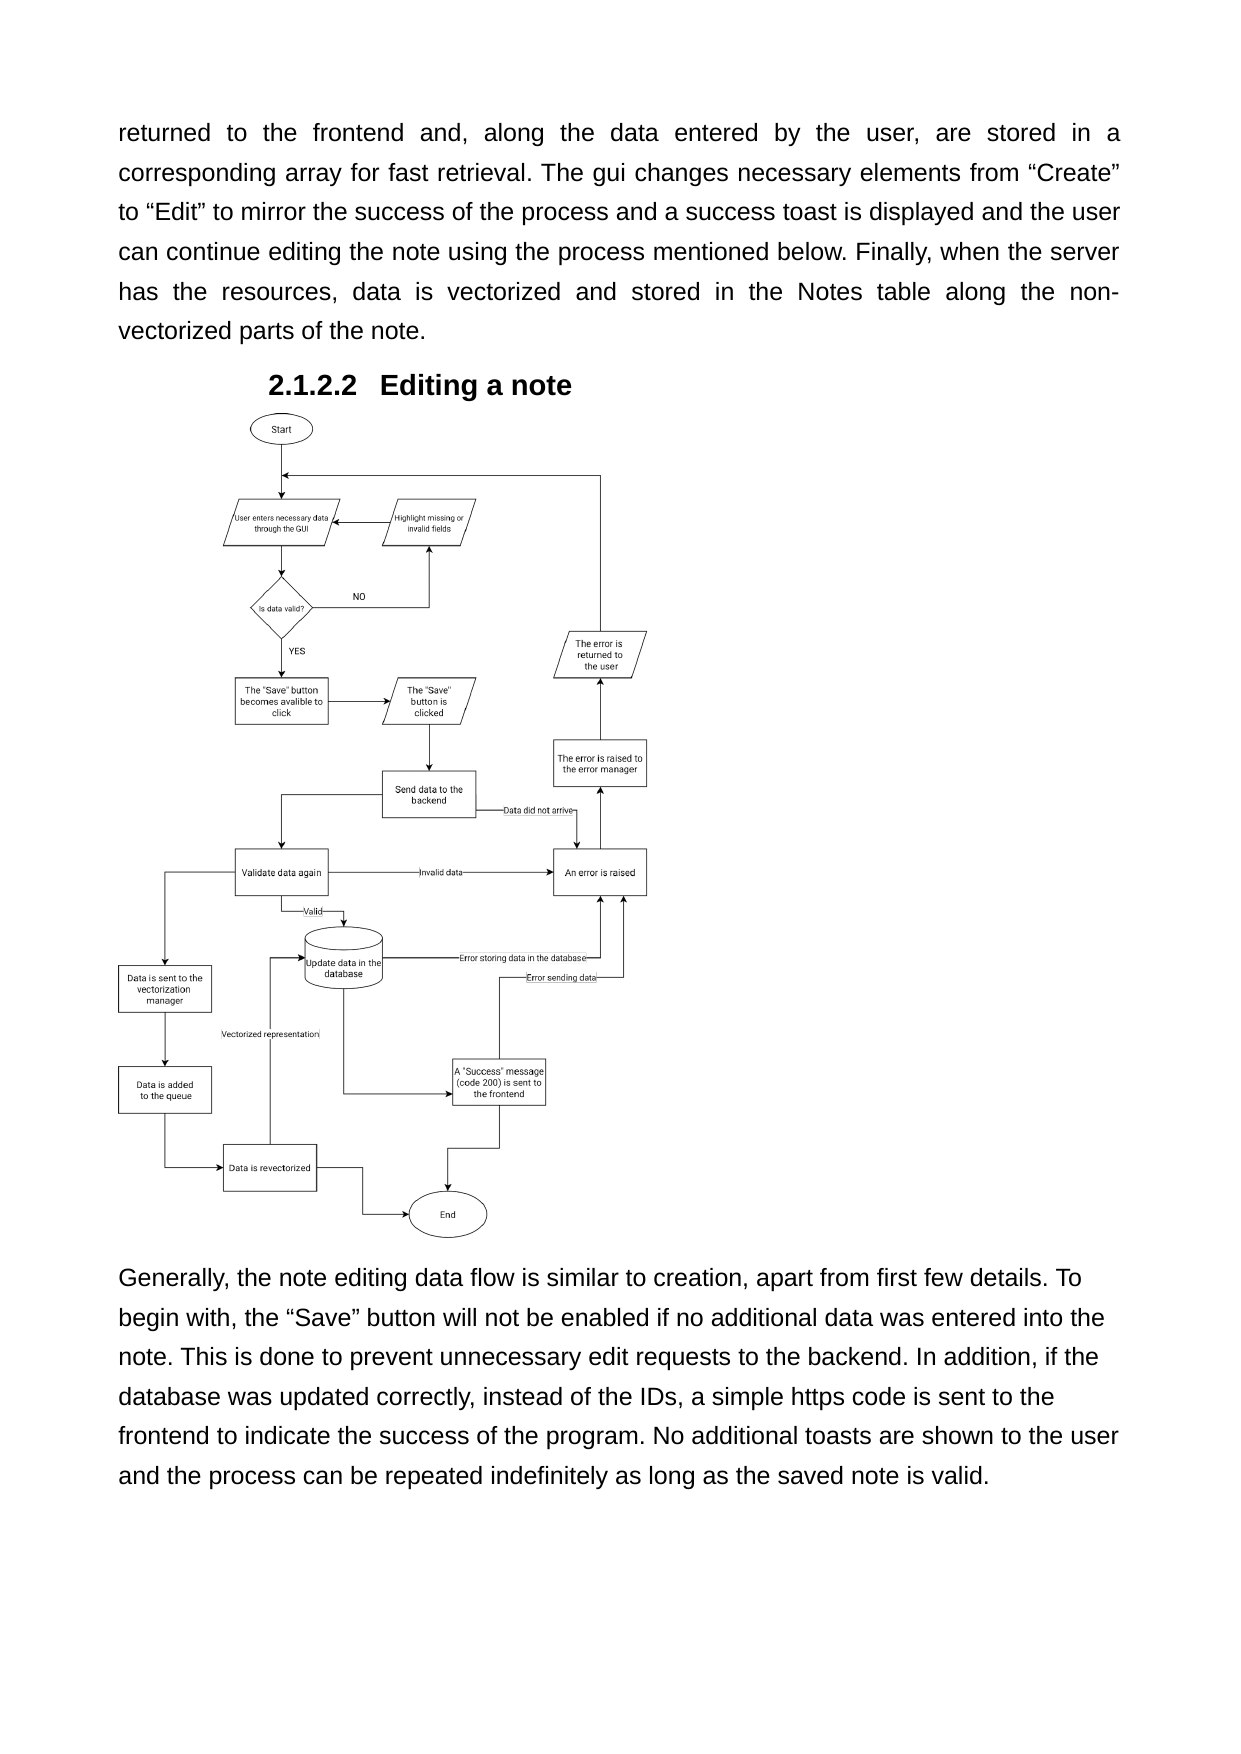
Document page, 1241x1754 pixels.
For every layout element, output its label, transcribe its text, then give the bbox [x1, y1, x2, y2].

subtitle Editing a note [268, 368, 1122, 402]
text Generally, the note editing data flow is similar to creation, apart from first few details. To begin with, the “Save” button will not be enabled if no additional data was entered into the note. This is done to prevent unnecessary edit requests to the backend. In addition, if the database was updated correctly, instead of the IDs, a simple https code is sent to the frontend to indicate the success of the program. No additional toasts are shown to the user and the process can be repeated indefinitely as long as the saved note is valid. [118, 1263, 1122, 1489]
text returned to the frontend and, along the data entered by the user, are stored in a corresponding array for fast retrieval. The gui changes necessary elements from “Create” to “Edit” to mirror the success of the process and a success toast is displayed and the user can continue editing the note using the process mentioned below. Finally, when the server has the resources, data is vectorized and stored in the Notes table along the non-vectorized parts of the note. [118, 118, 1122, 345]
picture [118, 413, 648, 1238]
